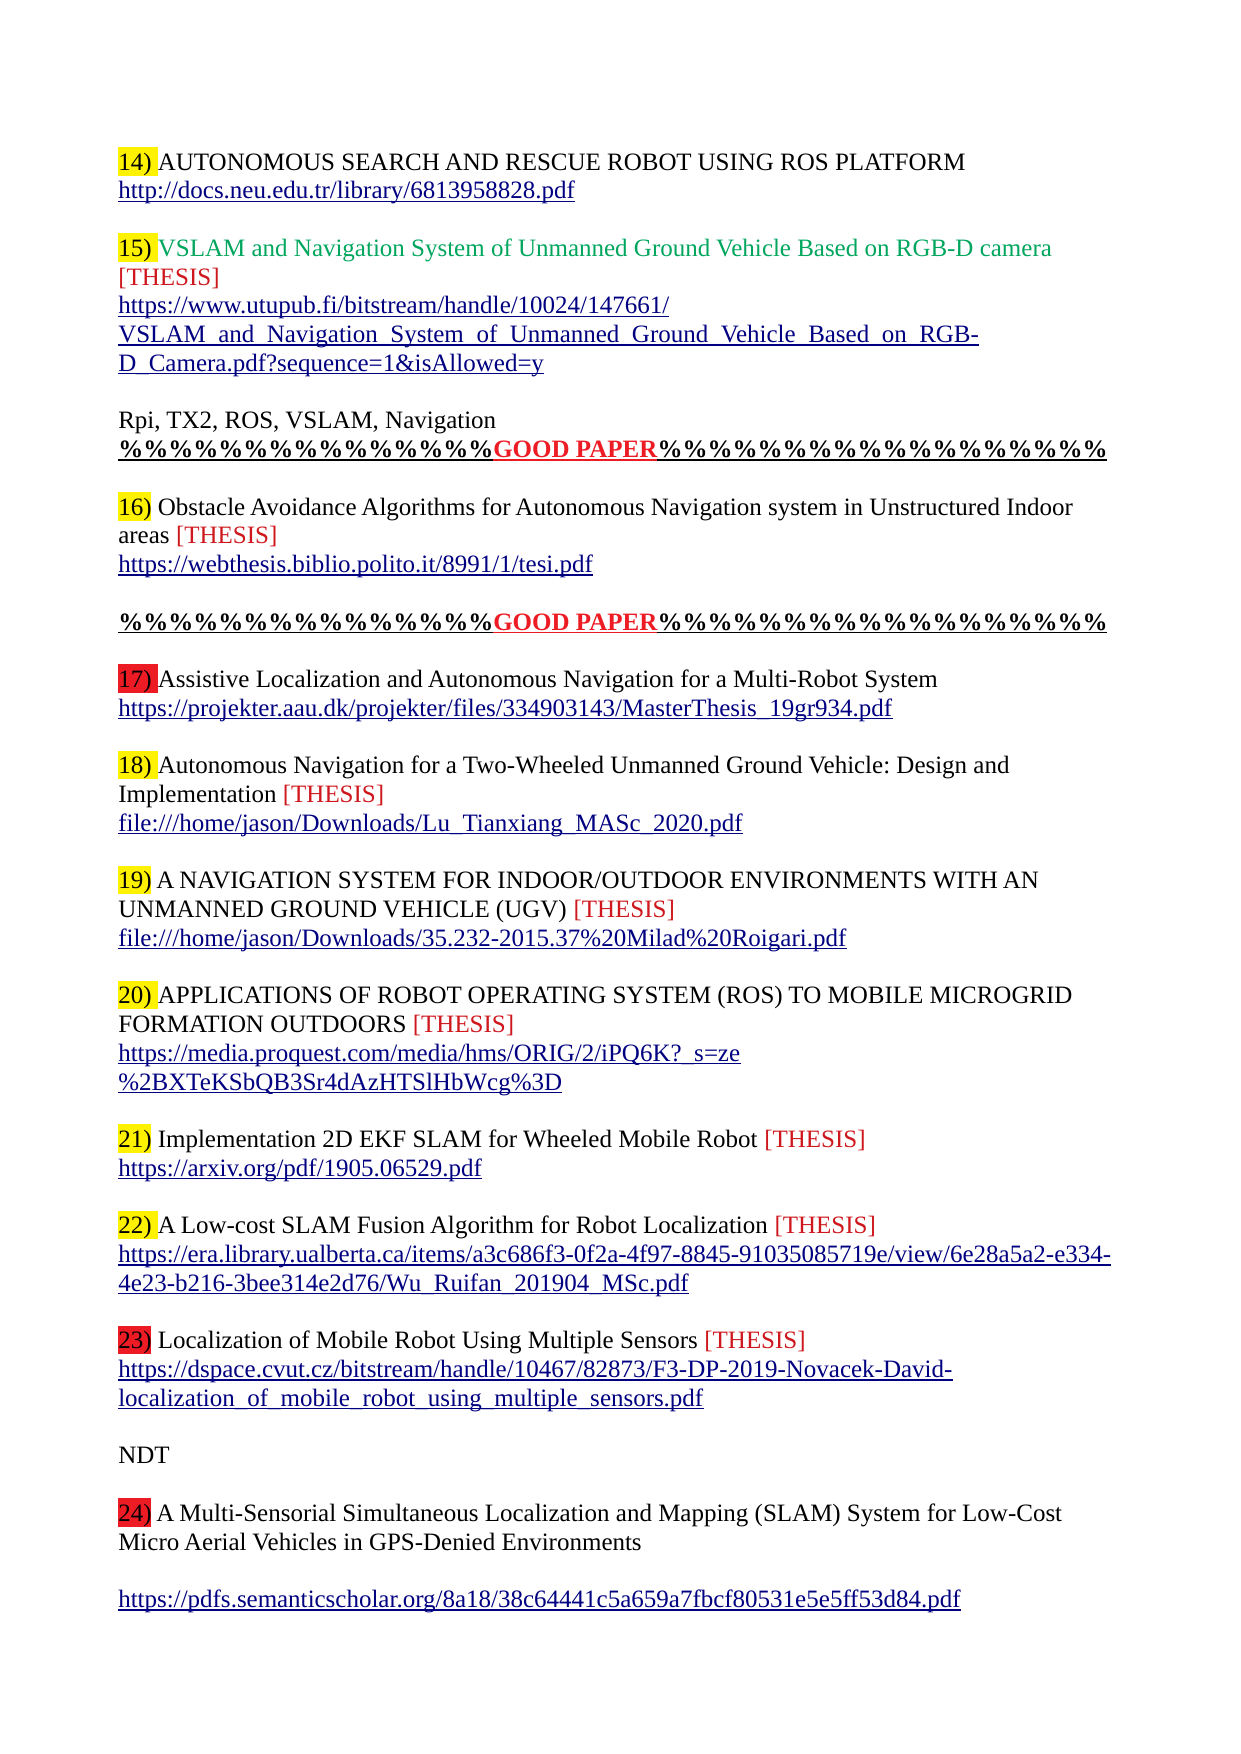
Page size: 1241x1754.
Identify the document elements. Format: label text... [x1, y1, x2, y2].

text 14) AUTONOMOUS SEARCH AND RESCUE ROBOT USING ROS PLATFORM [118, 147, 1122, 176]
text https://pdfs.semanticscholar.org/8a18/38c64441c5a659a7fbcf80531e5e5ff53d84.pdf [118, 1584, 1122, 1613]
text https://media.proquest.com/media/hms/ORIG/2/iPQ6K?_s=ze%2BXTeKSbQB3Sr4dAzHTSlHbWcg%3D [118, 1038, 1122, 1096]
text 17) Assistive Localization and Autonomous Navigation for a Multi-Robot System [118, 664, 1122, 693]
text 21) Implementation 2D EKF SLAM for Wheeled Mobile Robot [THESIS] [118, 1124, 1122, 1153]
text http://docs.neu.edu.tr/library/6813958828.pdf [118, 176, 1122, 204]
text 20) APPLICATIONS OF ROBOT OPERATING SYSTEM (ROS) TO MOBILE MICROGRID FORMATION OUTDOORS [THESIS] [118, 981, 1122, 1038]
text https://arxiv.org/pdf/1905.06529.pdf [118, 1153, 1122, 1182]
text file:///home/jason/Downloads/Lu_Tianxiang_MASc_2020.pdf [118, 808, 1122, 837]
text 15) VSLAM and Navigation System of Unmanned Ground Vehicle Based on RGB-D camera [THESIS] [118, 233, 1122, 291]
text Rpi, TX2, ROS, VSLAM, Navigation [118, 406, 1122, 434]
text %%%%%%%%%%%%%%%GOOD PAPER%%%%%%%%%%%%%%%%%% [118, 434, 1122, 463]
text 18) Autonomous Navigation for a Two-Wheeled Unmanned Ground Vehicle: Design and Implementation [THESIS] [118, 751, 1122, 808]
text 24) A Multi-Sensorial Simultaneous Localization and Mapping (SLAM) System for Low-Cost Micro Aerial Vehicles in GPS-Denied Environments [118, 1498, 1122, 1556]
text 19) A NAVIGATION SYSTEM FOR INDOOR/OUTDOOR ENVIRONMENTS WITH AN UNMANNED GROUND VEHICLE (UGV) [THESIS] [118, 866, 1122, 923]
text https://era.library.ualberta.ca/items/a3c686f3-0f2a-4f97-8845-91035085719e/view/6e28a5a2-e334-4e23-b216-3bee314e2d76/Wu_Ruifan_201904_MSc.pdf [118, 1239, 1122, 1297]
text https://dspace.cvut.cz/bitstream/handle/10467/82873/F3-DP-2019-Novacek-David-localization_of_mobile_robot_using_multiple_sensors.pdf [118, 1354, 1122, 1412]
text 22) A Low-cost SLAM Fusion Algorithm for Robot Localization [THESIS] [118, 1211, 1122, 1239]
text NDT [118, 1441, 1122, 1469]
text https://webthesis.biblio.polito.it/8991/1/tesi.pdf [118, 549, 1122, 578]
text https://projekter.aau.dk/projekter/files/334903143/MasterThesis_19gr934.pdf [118, 693, 1122, 722]
text https://www.utupub.fi/bitstream/handle/10024/147661/VSLAM_and_Navigation_System_of_Unmanned_Ground_Vehicle_Based_on_RGB-D_Camera.pdf?sequence=1&isAllowed=y [118, 291, 1122, 377]
text %%%%%%%%%%%%%%%GOOD PAPER%%%%%%%%%%%%%%%%%% [118, 607, 1122, 636]
text 16) Obstacle Avoidance Algorithms for Autonomous Navigation system in Unstructured Indoor areas [THESIS] [118, 492, 1122, 549]
text file:///home/jason/Downloads/35.232-2015.37%20Milad%20Roigari.pdf [118, 923, 1122, 952]
text 23) Localization of Mobile Robot Using Multiple Sensors [THESIS] [118, 1326, 1122, 1354]
